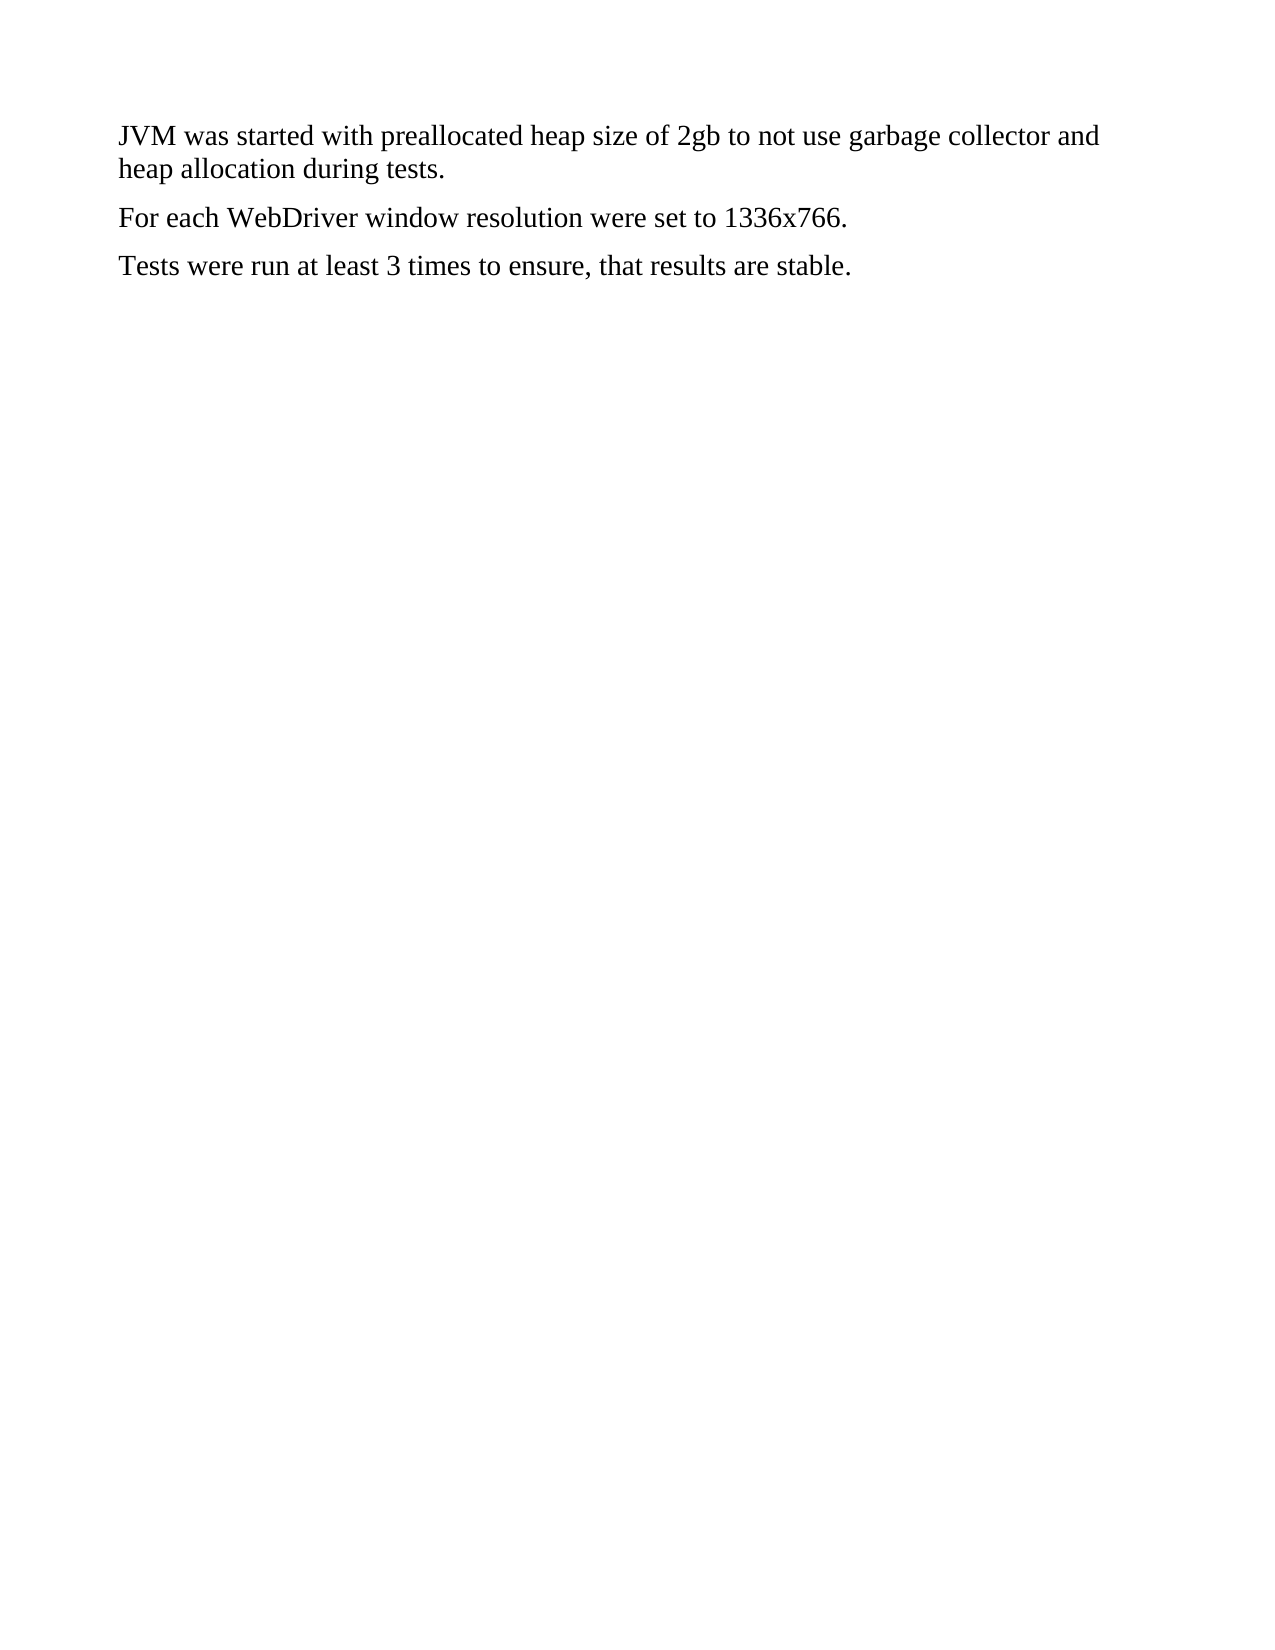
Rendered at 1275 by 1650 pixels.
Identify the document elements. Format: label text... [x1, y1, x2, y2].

text JVM was started with preallocated heap size of 2gb to not use garbage collector and heap allocation during tests. [118, 118, 1157, 185]
text Tests were run at least 3 times to ensure, that results are stable. [118, 248, 1157, 281]
text For each WebDriver window resolution were set to 1336x766. [118, 200, 1157, 233]
